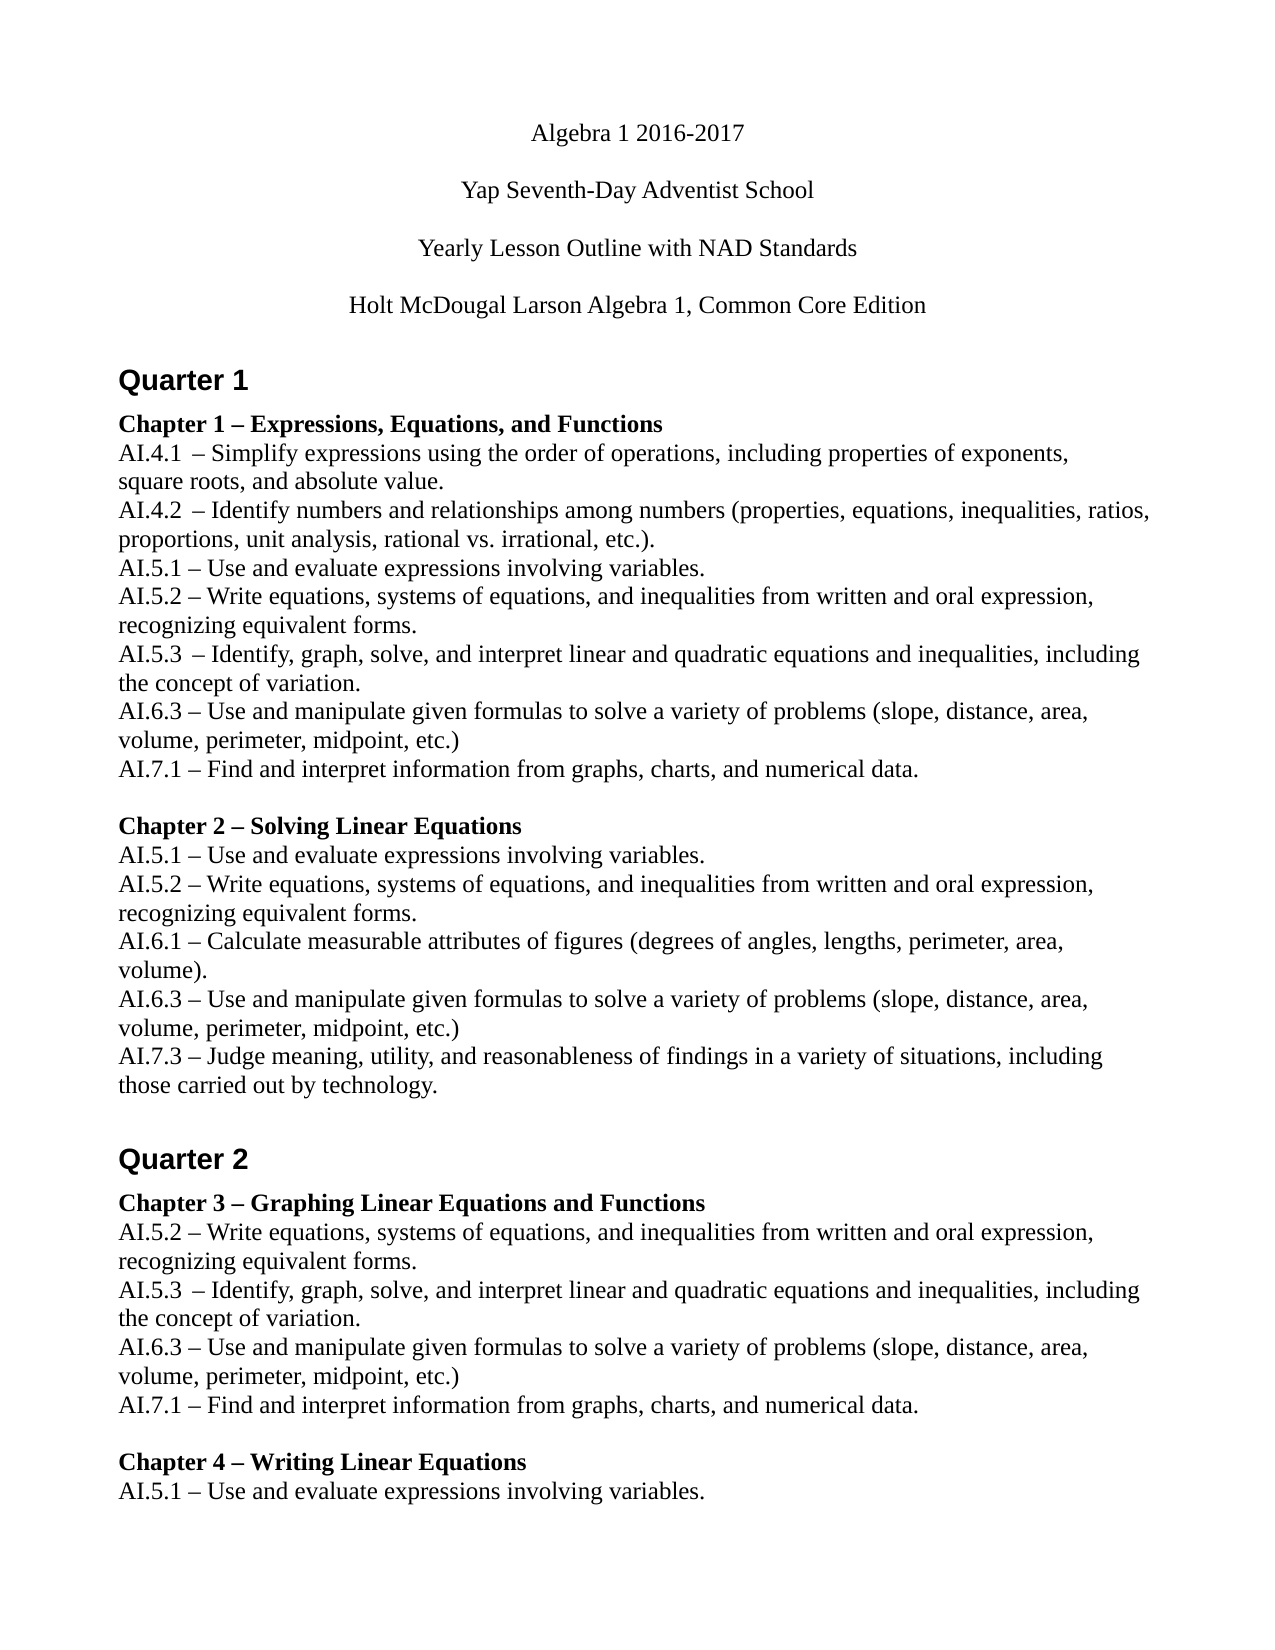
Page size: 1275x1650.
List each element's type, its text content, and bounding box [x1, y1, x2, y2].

text Chapter 4 – Writing Linear Equations [118, 1447, 1157, 1476]
text AI.7.1 – Find and interpret information from graphs, charts, and numerical data. [118, 754, 1157, 783]
text Yearly Lesson Outline with NAD Standards [118, 233, 1157, 262]
text AI.4.1 – Simplify expressions using the order of operations, including properties of exponents, [118, 438, 1157, 466]
text Algebra 1 2016-2017 [118, 118, 1157, 147]
text AI.6.1 – Calculate measurable attributes of figures (degrees of angles, lengths, perimeter, area, volume). [118, 926, 1157, 984]
text AI.5.1 – Use and evaluate expressions involving variables. [118, 1476, 1157, 1505]
text AI.5.2 – Write equations, systems of equations, and inequalities from written and oral expression, recognizing equivalent forms. [118, 581, 1157, 639]
text AI.5.2 – Write equations, systems of equations, and inequalities from written and oral expression, recognizing equivalent forms. [118, 869, 1157, 926]
text AI.5.3 – Identify, graph, solve, and interpret linear and quadratic equations and inequalities, including the concept of variation. [118, 1275, 1157, 1332]
text AI.6.3 – Use and manipulate given formulas to solve a variety of problems (slope, distance, area, volume, perimeter, midpoint, etc.) [118, 696, 1157, 754]
text Chapter 1 – Expressions, Equations, and Functions [118, 409, 1157, 438]
text Chapter 2 – Solving Linear Equations [118, 811, 1157, 840]
text AI.7.3 – Judge meaning, utility, and reasonableness of findings in a variety of situations, including those carried out by technology. [118, 1041, 1157, 1099]
text AI.5.3 – Identify, graph, solve, and interpret linear and quadratic equations and inequalities, including the concept of variation. [118, 639, 1157, 696]
text Holt McDougal Larson Algebra 1, Common Core Edition [118, 291, 1157, 319]
text AI.5.2 – Write equations, systems of equations, and inequalities from written and oral expression, recognizing equivalent forms. [118, 1217, 1157, 1275]
text AI.4.2 – Identify numbers and relationships among numbers (properties, equations, inequalities, ratios, [118, 495, 1157, 524]
text square roots, and absolute value. [118, 466, 1157, 495]
text Yap Seventh-Day Adventist School [118, 176, 1157, 204]
text AI.6.3 – Use and manipulate given formulas to solve a variety of problems (slope, distance, area, volume, perimeter, midpoint, etc.) [118, 984, 1157, 1041]
text AI.5.1 – Use and evaluate expressions involving variables. [118, 553, 1157, 581]
text proportions, unit analysis, rational vs. irrational, etc.). [118, 524, 1157, 553]
text AI.7.1 – Find and interpret information from graphs, charts, and numerical data. [118, 1390, 1157, 1418]
text Chapter 3 – Graphing Linear Equations and Functions [118, 1188, 1157, 1217]
text AI.5.1 – Use and evaluate expressions involving variables. [118, 840, 1157, 869]
subtitle Quarter 1 [118, 363, 1157, 396]
text AI.6.3 – Use and manipulate given formulas to solve a variety of problems (slope, distance, area, volume, perimeter, midpoint, etc.) [118, 1332, 1157, 1390]
subtitle Quarter 2 [118, 1142, 1157, 1176]
